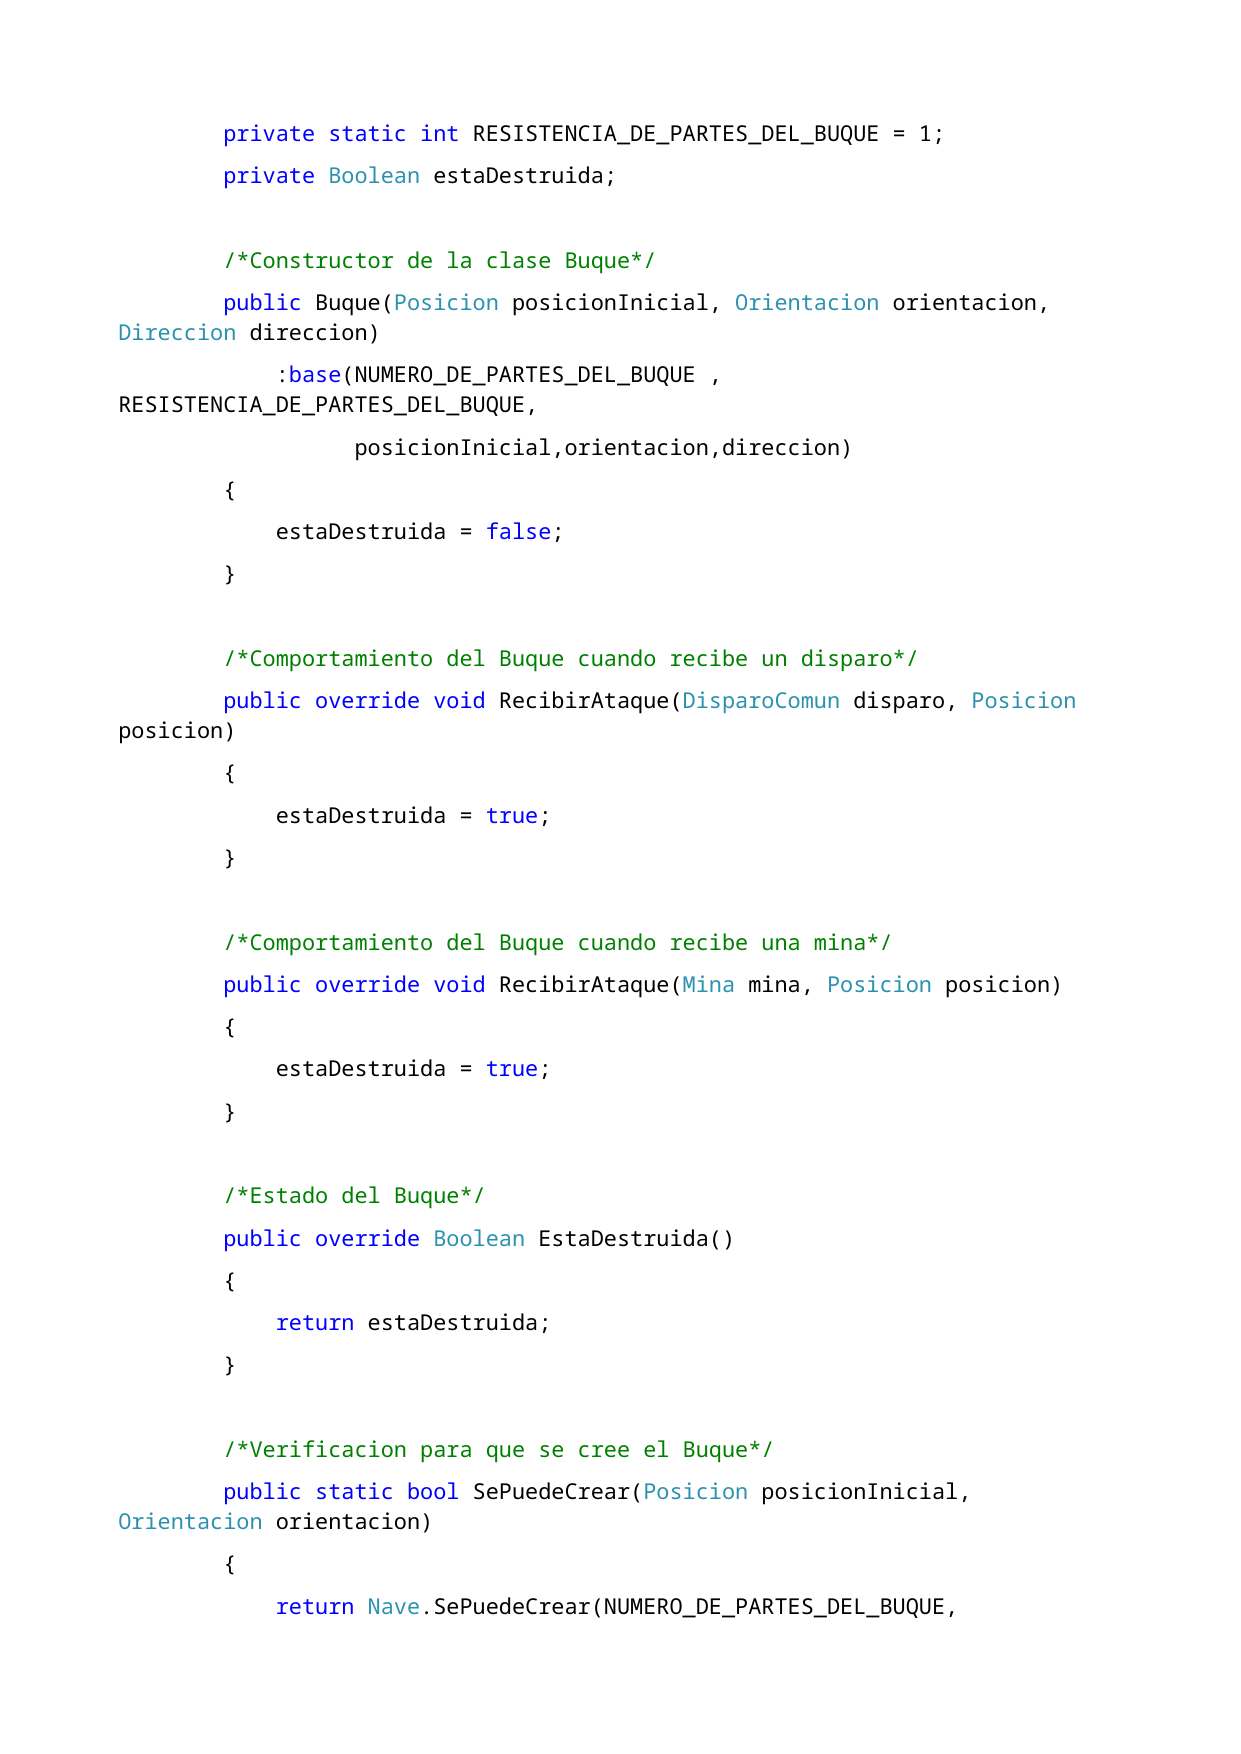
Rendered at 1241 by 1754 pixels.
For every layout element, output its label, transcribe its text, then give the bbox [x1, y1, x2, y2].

text { [118, 474, 1122, 503]
text public override Boolean EstaDestruida() [118, 1222, 1122, 1252]
text { [118, 757, 1122, 787]
text private static int RESISTENCIA_DE_PARTES_DEL_BUQUE = 1; [118, 118, 1122, 148]
text /*Estado del Buque*/ [118, 1180, 1122, 1210]
text } [118, 1096, 1122, 1125]
text :base(NUMERO_DE_PARTES_DEL_BUQUE , RESISTENCIA_DE_PARTES_DEL_BUQUE, [118, 359, 1122, 419]
text estaDestruida = true; [118, 1053, 1122, 1083]
text posicionInicial,orientacion,direccion) [118, 431, 1122, 461]
text /*Constructor de la clase Buque*/ [118, 245, 1122, 275]
text return estaDestruida; [118, 1307, 1122, 1337]
text { [118, 1548, 1122, 1578]
text { [118, 1265, 1122, 1294]
text /*Verificacion para que se cree el Buque*/ [118, 1434, 1122, 1464]
text return Nave.SePuedeCrear(NUMERO_DE_PARTES_DEL_BUQUE, [118, 1591, 1122, 1620]
text /*Comportamiento del Buque cuando recibe una mina*/ [118, 926, 1122, 956]
text public static bool SePuedeCrear(Posicion posicionInicial, Orientacion orientacion) [118, 1476, 1122, 1536]
text } [118, 842, 1122, 872]
text public Buque(Posicion posicionInicial, Orientacion orientacion, Direccion direccion) [118, 287, 1122, 347]
text public override void RecibirAtaque(Mina mina, Posicion posicion) [118, 969, 1122, 998]
text { [118, 1011, 1122, 1041]
text /*Comportamiento del Buque cuando recibe un disparo*/ [118, 643, 1122, 673]
text public override void RecibirAtaque(DisparoComun disparo, Posicion posicion) [118, 685, 1122, 745]
text } [118, 558, 1122, 588]
text estaDestruida = true; [118, 799, 1122, 829]
text estaDestruida = false; [118, 516, 1122, 546]
text private Boolean estaDestruida; [118, 160, 1122, 190]
text } [118, 1349, 1122, 1379]
